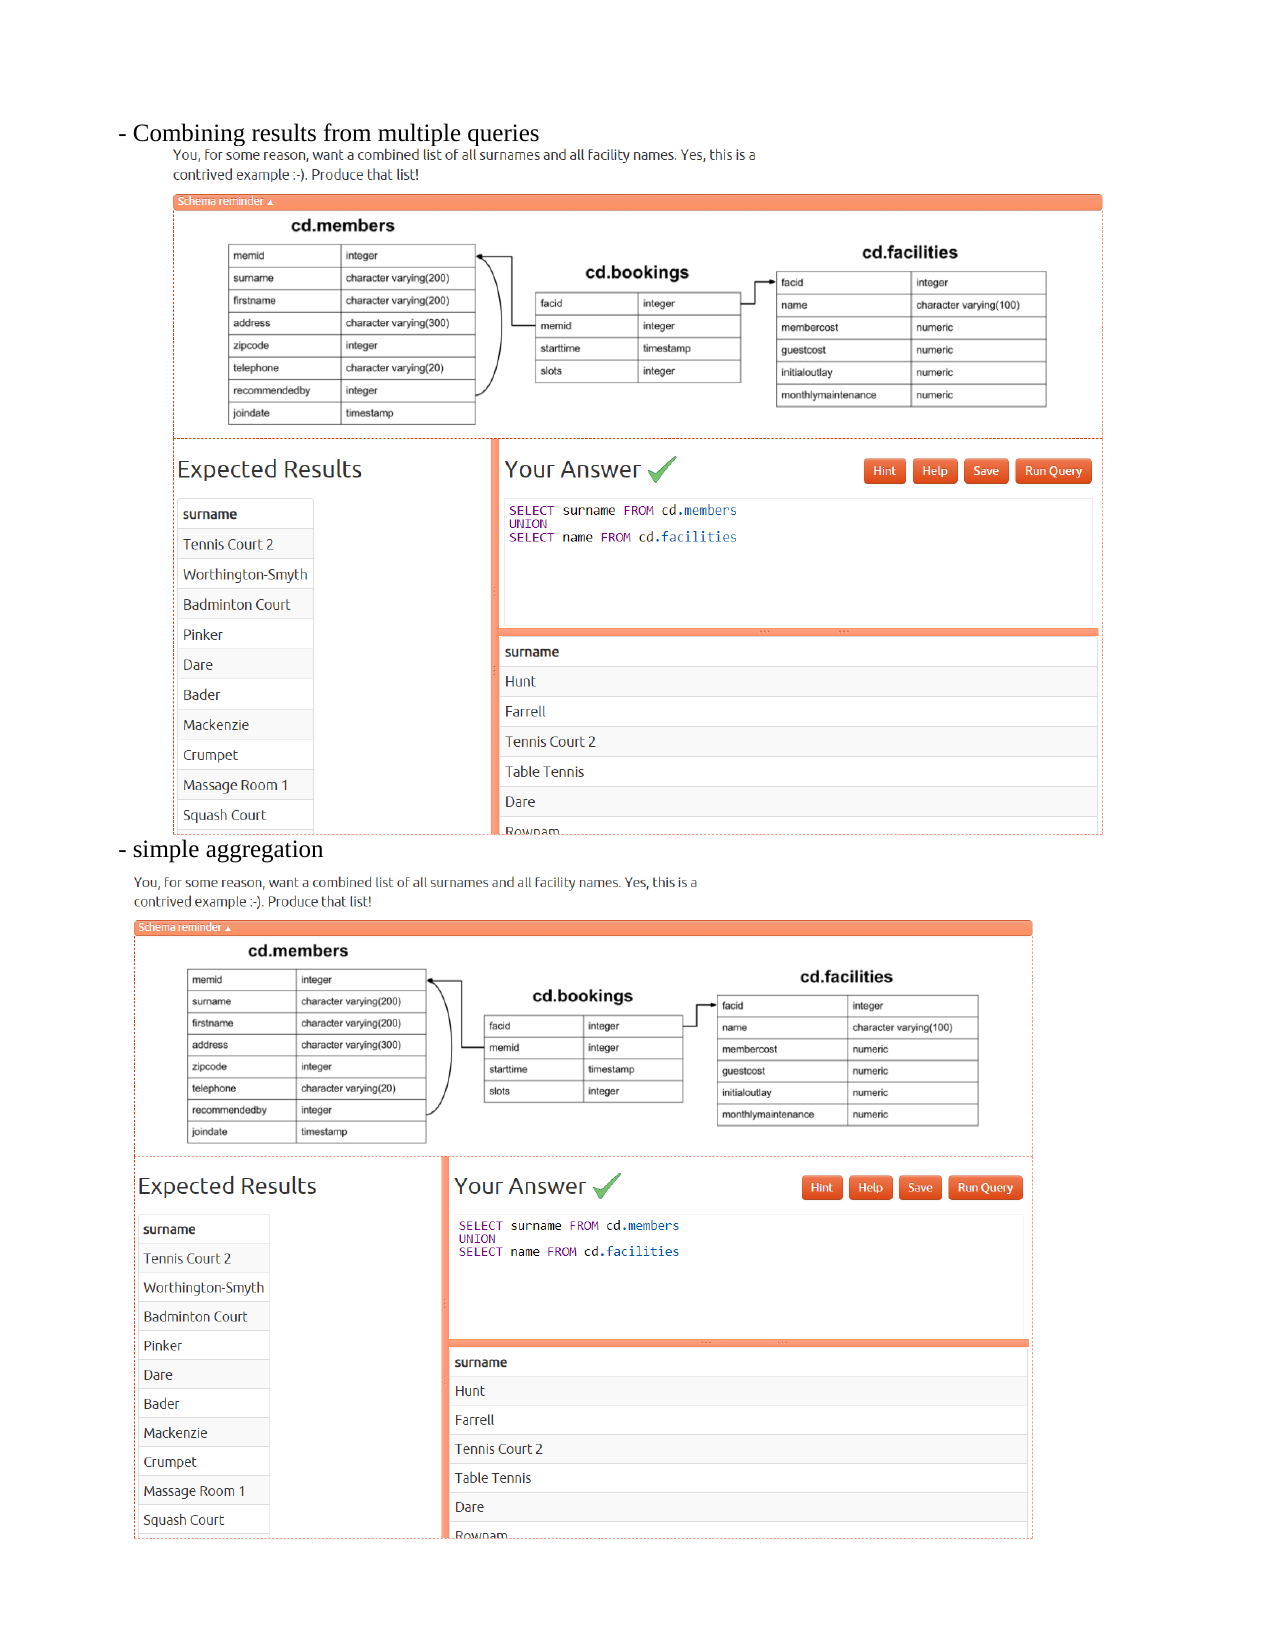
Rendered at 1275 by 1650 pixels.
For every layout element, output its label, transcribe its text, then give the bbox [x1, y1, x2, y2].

text - simple aggregation [118, 147, 1157, 863]
picture [130, 874, 1036, 1539]
picture [169, 146, 1106, 835]
text - Combining results from multiple queries [118, 118, 1157, 147]
